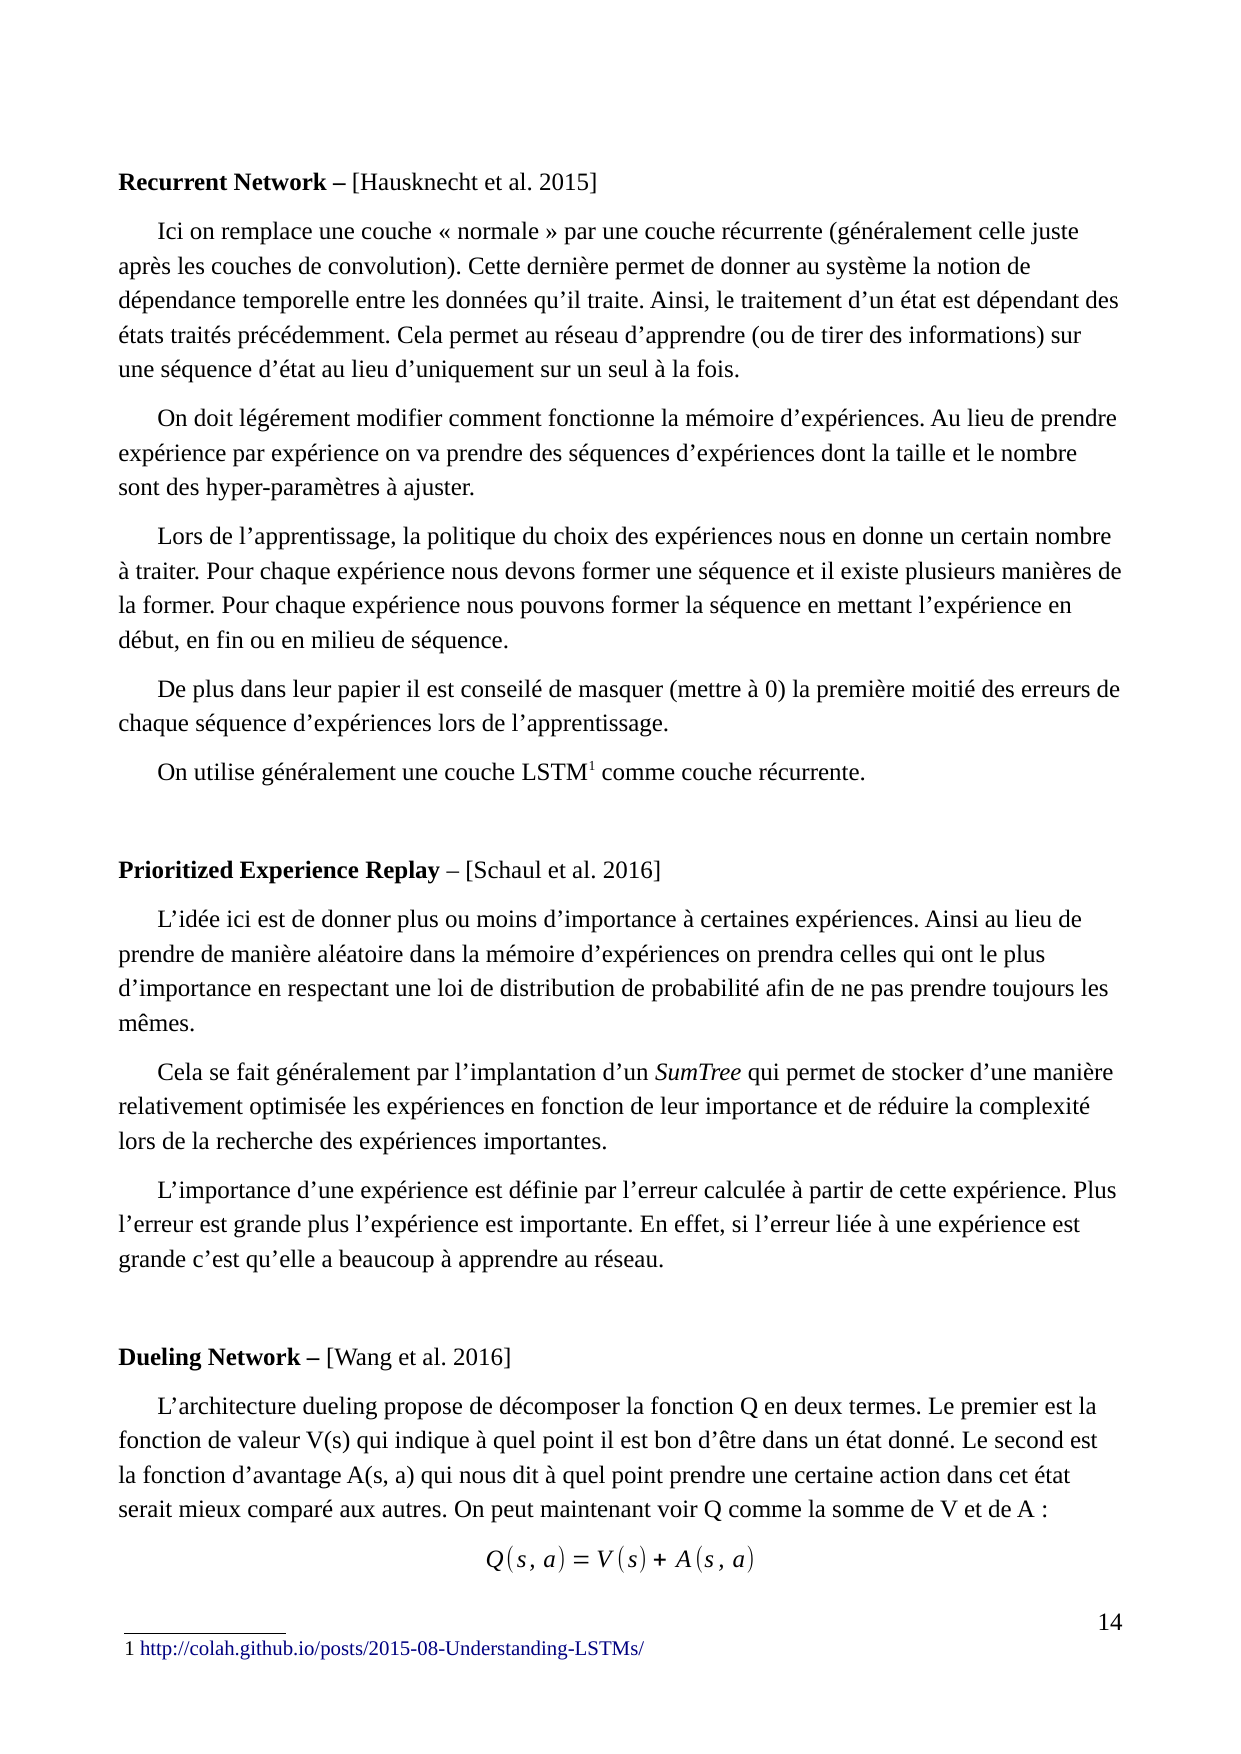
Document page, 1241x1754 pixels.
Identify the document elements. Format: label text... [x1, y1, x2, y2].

text De plus dans leur papier il est conseilé de masquer (mettre à 0) la première moitié des erreurs de chaque séquence d’expériences lors de l’apprentissage. [118, 674, 1122, 737]
text L’importance d’une expérience est définie par l’erreur calculée à partir de cette expérience. Plus l’erreur est grande plus l’expérience est importante. En effet, si l’erreur liée à une expérience est grande c’est qu’elle a beaucoup à apprendre au réseau. [118, 1175, 1122, 1273]
text Lors de l’apprentissage, la politique du choix des expériences nous en donne un certain nombre à traiter. Pour chaque expérience nous devons former une séquence et il existe plusieurs manières de la former. Pour chaque expérience nous pouvons former la séquence en mettant l’expérience en début, en fin ou en milieu de séquence. [118, 521, 1122, 653]
text Cela se fait généralement par l’implantation d’un SumTree qui permet de stocker d’une manière relativement optimisée les expériences en fonction de leur importance et de réduire la complexité lors de la recherche des expériences importantes. [118, 1057, 1122, 1155]
text L’architecture dueling propose de décomposer la fonction Q en deux termes. Le premier est la fonction de valeur V(s) qui indique à quel point il est bon d’être dans un état donné. Le second est la fonction d’avantage A(s, a) qui nous dit à quel point prendre une certaine action dans cet état serait mieux comparé aux autres. On peut maintenant voir Q comme la somme de V et de A : [118, 1391, 1122, 1523]
text On utilise généralement une couche LSTM1 comme couche récurrente. [118, 757, 1122, 786]
text Dueling Network – [Wang et al. 2016] [118, 1342, 1122, 1371]
text L’idée ici est de donner plus ou moins d’importance à certaines expériences. Ainsi au lieu de prendre de manière aléatoire dans la mémoire d’expériences on prendra celles qui ont le plus d’importance en respectant une loi de distribution de probabilité afin de ne pas prendre toujours les mêmes. [118, 904, 1122, 1037]
text Recurrent Network – [Hausknecht et al. 2015] [118, 167, 1122, 196]
text Prioritized Experience Replay – [Schaul et al. 2016] [118, 855, 1122, 884]
text On doit légérement modifier comment fonctionne la mémoire d’expériences. Au lieu de prendre expérience par expérience on va prendre des séquences d’expériences dont la taille et le nombre sont des hyper-paramètres à ajuster. [118, 403, 1122, 501]
text Ici on remplace une couche « normale » par une couche récurrente (généralement celle juste après les couches de convolution). Cette dernière permet de donner au système la notion de dépendance temporelle entre les données qu’il traite. Ainsi, le traitement d’un état est dépendant des états traités précédemment. Cela permet au réseau d’apprendre (ou de tirer des informations) sur une séquence d’état au lieu d’uniquement sur un seul à la fois. [118, 216, 1122, 383]
